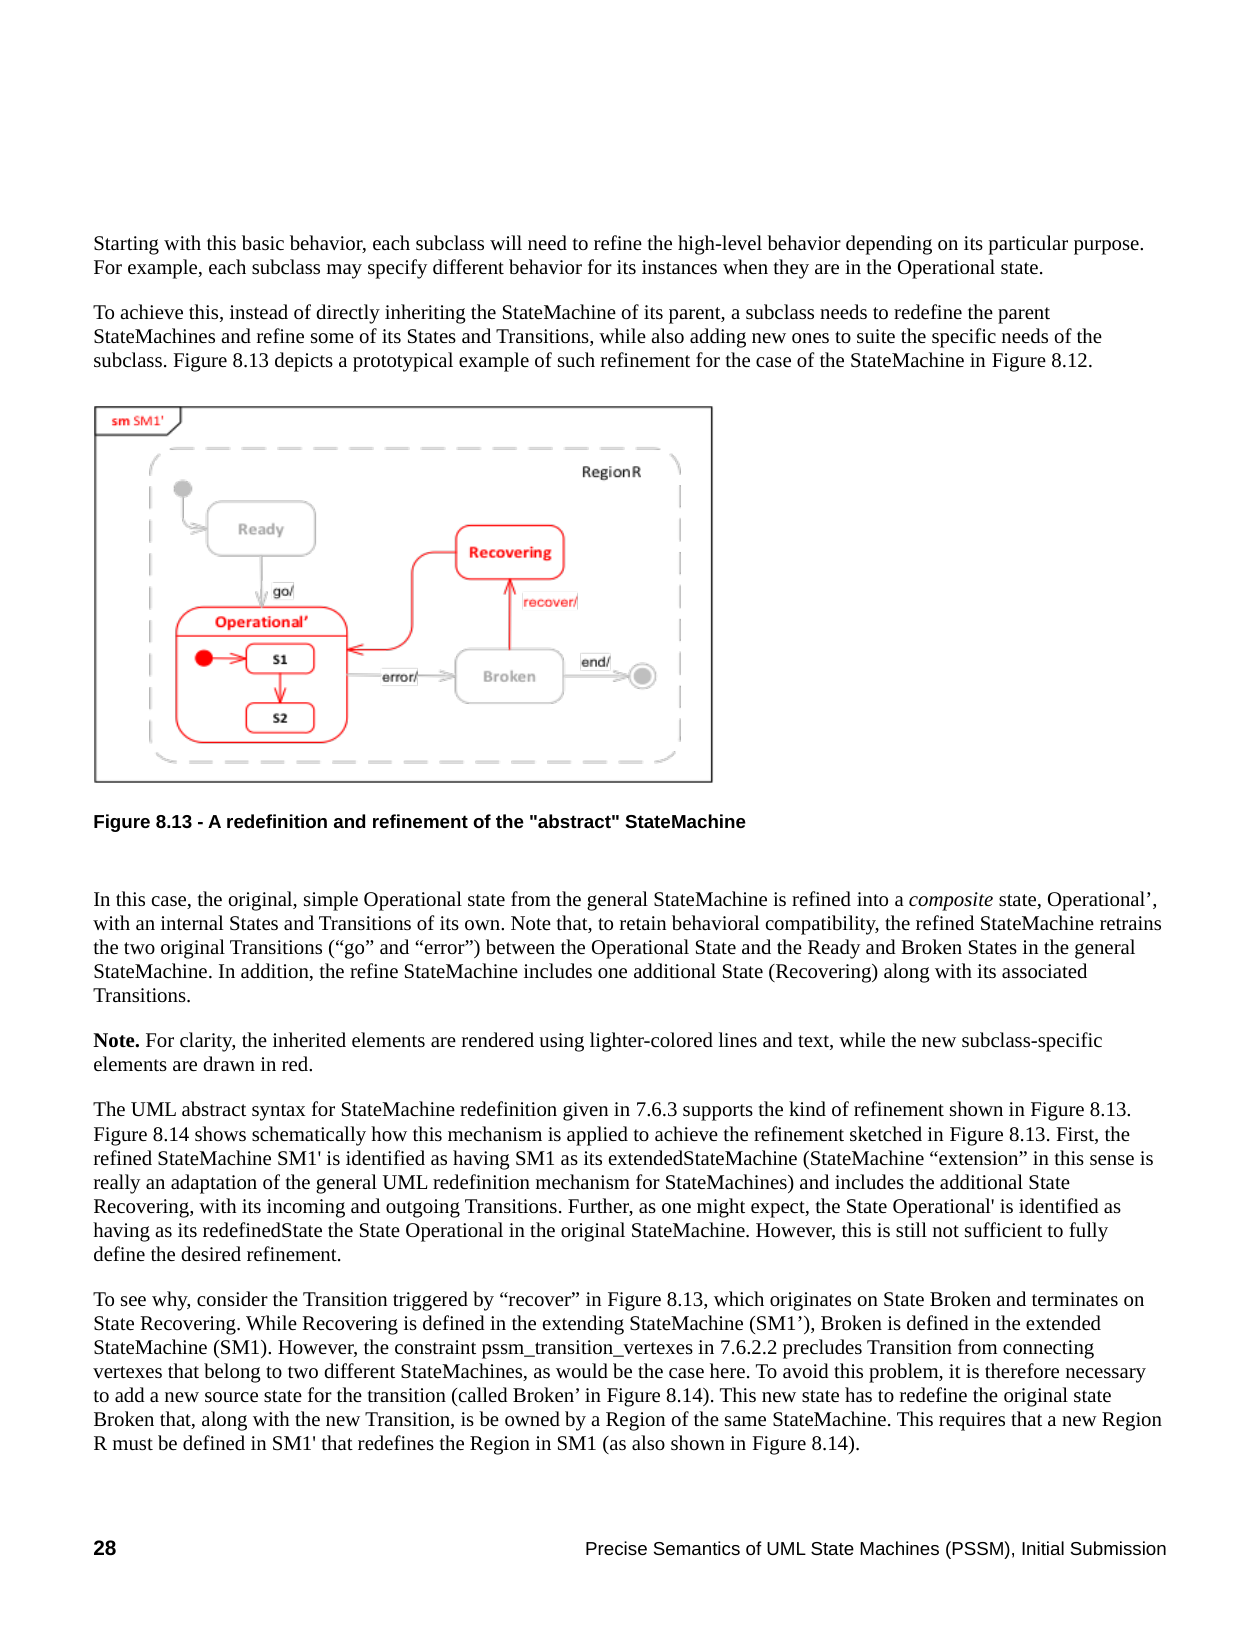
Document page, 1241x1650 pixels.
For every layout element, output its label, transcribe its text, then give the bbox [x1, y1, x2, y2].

text In this case, the original, simple Operational state from the general StateMachine is refined into a composite state, Operational’, with an internal States and Transitions of its own. Note that, to retain behavioral compatibility, the refined StateMachine retrains the two original Transitions (“go” and “error”) between the Operational State and the Ready and Broken States in the general StateMachine. In addition, the refine StateMachine includes one additional State (Recovering) along with its associated Transitions. [93, 887, 1164, 1007]
text To see why, consider the Transition triggered by “recover” in Figure 8.13, which originates on State Broken and terminates on State Recovering. While Recovering is defined in the extending StateMachine (SM1’), Broken is defined in the extended StateMachine (SM1). However, the constraint pssm_transition_vertexes in 7.6.2.2 precludes Transition from connecting vertexes that belong to two different StateMachines, as would be the case here. To avoid this problem, it is therefore necessary to add a new source state for the transition (called Broken’ in Figure 8.14). This new state has to redefine the original state Broken that, along with the new Transition, is be owned by a Region of the same StateMachine. This requires that a new Region R must be defined in SM1' that redefines the Region in SM1 (as also shown in Figure 8.14). [93, 1287, 1164, 1455]
text Figure 8.13 - A redefinition and refinement of the "abstract" StateMachine [93, 811, 1153, 833]
text Note. For clarity, the inherited elements are rendered using lighter-colored lines and text, while the new subclass-specific elements are drawn in red. [93, 1028, 1164, 1076]
text The UML abstract syntax for StateMachine redefinition given in 7.6.3 supports the kind of refinement shown in Figure 8.13. Figure 8.14 shows schematically how this mechanism is applied to achieve the refinement sketched in Figure 8.13. First, the refined StateMachine SM1' is identified as having SM1 as its extendedStateMachine (StateMachine “extension” in this sense is really an adaptation of the general UML redefinition mechanism for StateMachines) and includes the additional State Recovering, with its incoming and outgoing Transitions. Further, as one might expect, the State Operational' is identified as having as its redefinedState the State Operational in the original StateMachine. However, this is still not sufficient to fully define the desired refinement. [93, 1097, 1164, 1266]
picture [93, 406, 714, 796]
text Starting with this basic behavior, each subclass will need to refine the high-level behavior depending on its particular purpose. For example, each subclass may specify different behavior for its instances when they are in the Operational state. [93, 231, 1164, 279]
text To achieve this, instead of directly inheriting the StateMachine of its parent, a subclass needs to redefine the parent StateMachines and refine some of its States and Transitions, while also adding new ones to suite the specific needs of the subclass. Figure 8.13 depicts a prototypical example of such refinement for the case of the StateMachine in Figure 8.12. [93, 300, 1164, 372]
